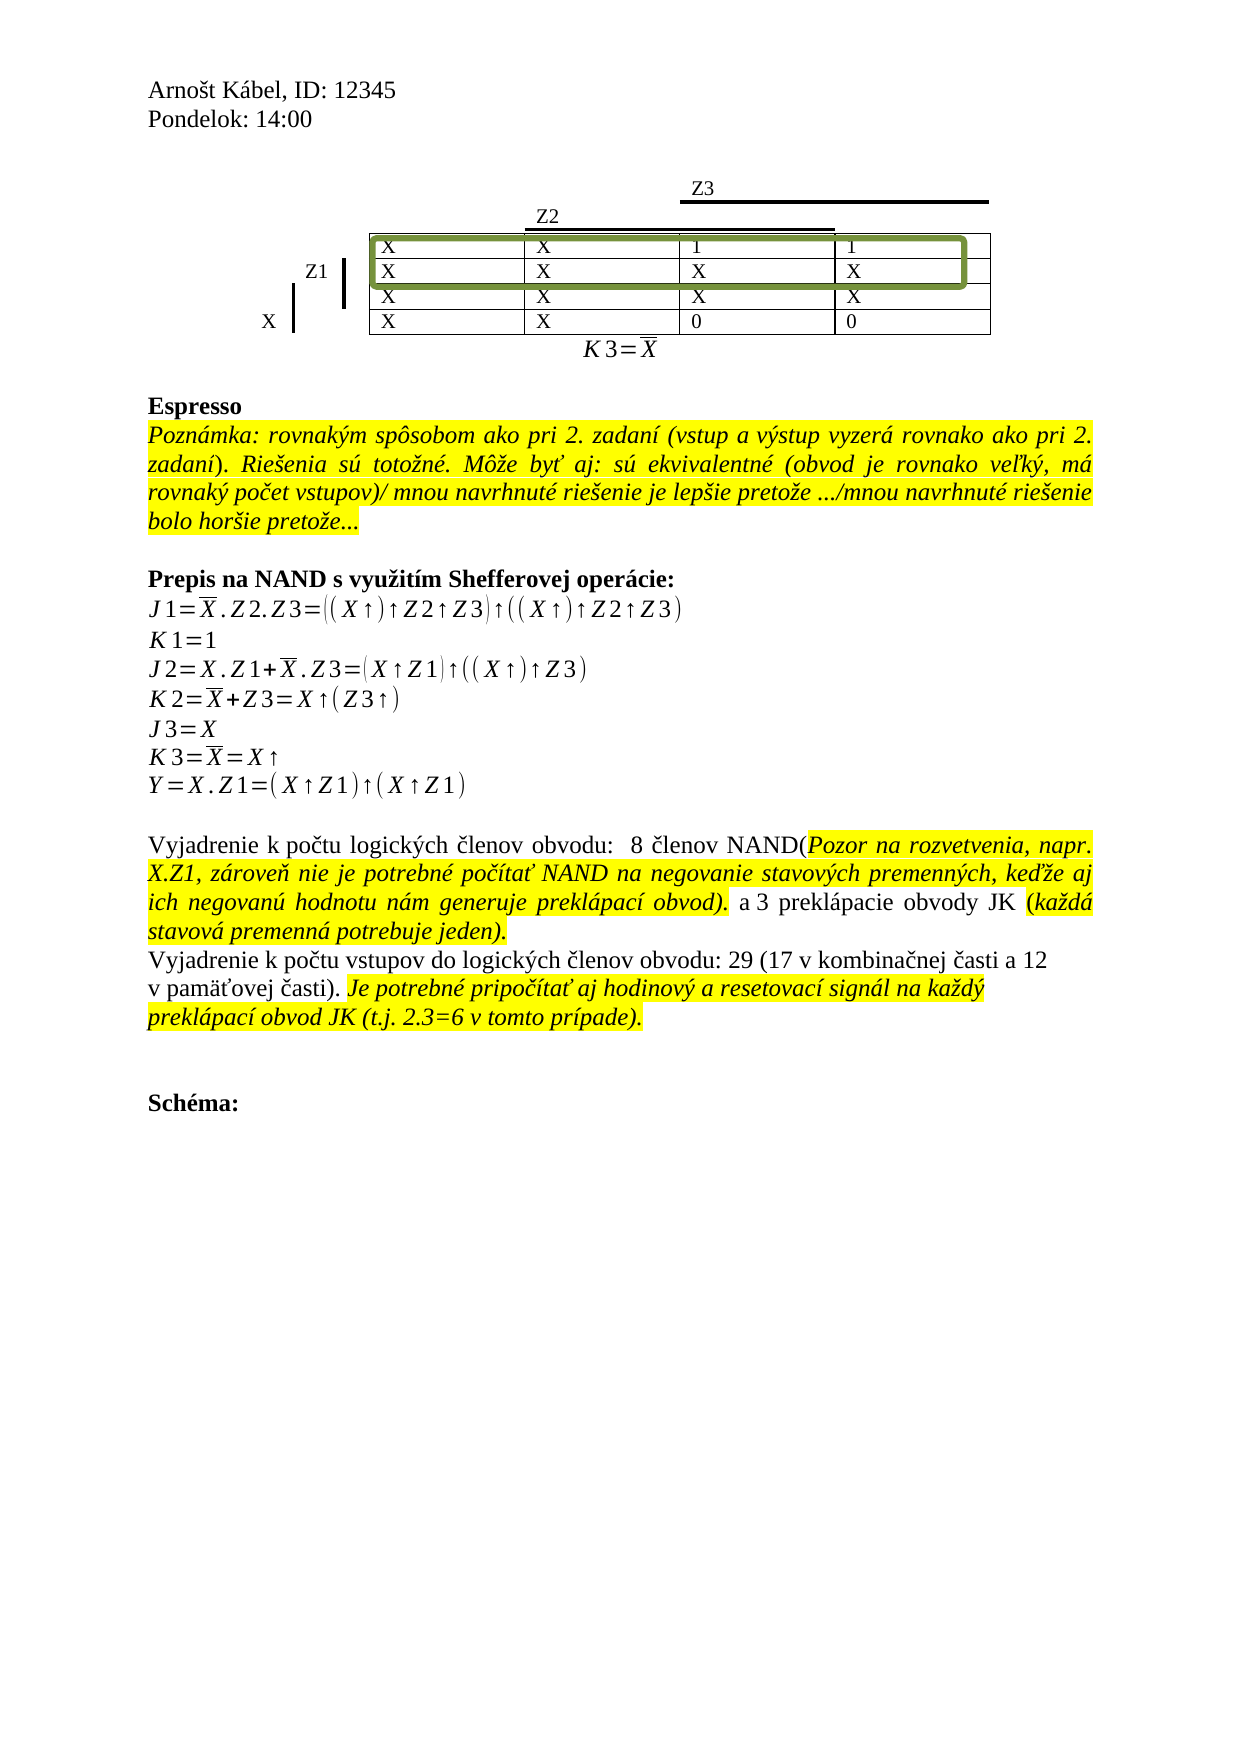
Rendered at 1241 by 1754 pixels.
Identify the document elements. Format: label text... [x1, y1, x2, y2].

table_cell [369, 228, 524, 233]
table_cell [294, 200, 344, 228]
table_header Z3 [680, 176, 835, 200]
text Vyjadrenie k počtu logických členov obvodu: 8 členov NAND(Pozor na rozvetvenia, napr. X.Z1, zároveň nie je potrebné počítať NAND na negovanie stavových premenných, keďže aj ich negovanú hodnotu nám generuje preklápací obvod). a 3 preklápacie obvody JK (každá stavová premenná potrebuje jeden). [148, 830, 1093, 945]
table_cell Z1 [294, 258, 342, 283]
table_cell X [836, 259, 961, 283]
table_header [835, 176, 990, 200]
table_cell [250, 200, 294, 228]
table_header [369, 176, 524, 200]
table_header [344, 176, 369, 200]
table_cell X [370, 287, 524, 308]
table_cell [344, 228, 369, 233]
table_cell X [525, 259, 679, 283]
table_cell [295, 283, 342, 308]
table_cell [344, 309, 369, 333]
table_cell X [376, 242, 524, 258]
table_cell [294, 233, 344, 258]
table_cell [250, 228, 294, 233]
table_cell X [250, 309, 292, 333]
text Poznámka: rovnakým spôsobom ako pri 2. zadaní (vstup a výstup vyzerá rovnako ako pri 2. zadaní). Riešenia sú totožné. Môže byť aj: sú ekvivalentné (obvod je rovnako veľký, má rovnaký počet vstupov)/ mnou navrhnuté riešenie je lepšie pretože .../mnou navrhnuté riešenie bolo horšie pretože... [148, 420, 1093, 535]
table_cell X [525, 290, 679, 308]
table_cell [369, 200, 524, 228]
table_cell X [525, 242, 679, 258]
text Espresso [148, 391, 1093, 420]
text Schéma: [148, 1088, 1093, 1117]
table_header [250, 176, 294, 200]
table_cell X [376, 259, 524, 283]
table_cell [294, 228, 344, 233]
table_cell [250, 233, 294, 258]
table_cell [344, 233, 369, 258]
table_cell 1 [680, 242, 834, 258]
table_cell 0 [680, 310, 834, 333]
table_header [294, 176, 344, 200]
table_cell [250, 258, 294, 283]
text Prepis na NAND s využitím Shefferovej operácie: [148, 564, 1093, 592]
table_cell [346, 258, 369, 283]
table_cell [835, 228, 990, 233]
table_cell X [370, 310, 524, 333]
table_cell [295, 309, 344, 333]
table_cell X [680, 290, 834, 308]
table_cell [968, 259, 990, 283]
table_cell X [836, 284, 990, 308]
table_cell [250, 283, 292, 308]
text Vyjadrenie k počtu vstupov do logických členov obvodu: 29 (17 v kombinačnej časti a 12 v pamäťovej časti). Je potrebné pripočítať aj hodinový a resetovací signál na každý preklápací obvod JK (t.j. 2.3=6 v tomto prípade). [148, 945, 1093, 1031]
table_cell X [525, 310, 679, 333]
table_cell 1 [836, 234, 990, 258]
table_cell [680, 204, 835, 228]
table_cell [835, 200, 990, 228]
table_cell 0 [836, 310, 990, 333]
table_header [525, 176, 680, 200]
table_cell X [680, 259, 834, 283]
table_cell [344, 200, 369, 228]
table_cell [346, 283, 369, 308]
table_cell Z2 [525, 200, 680, 228]
